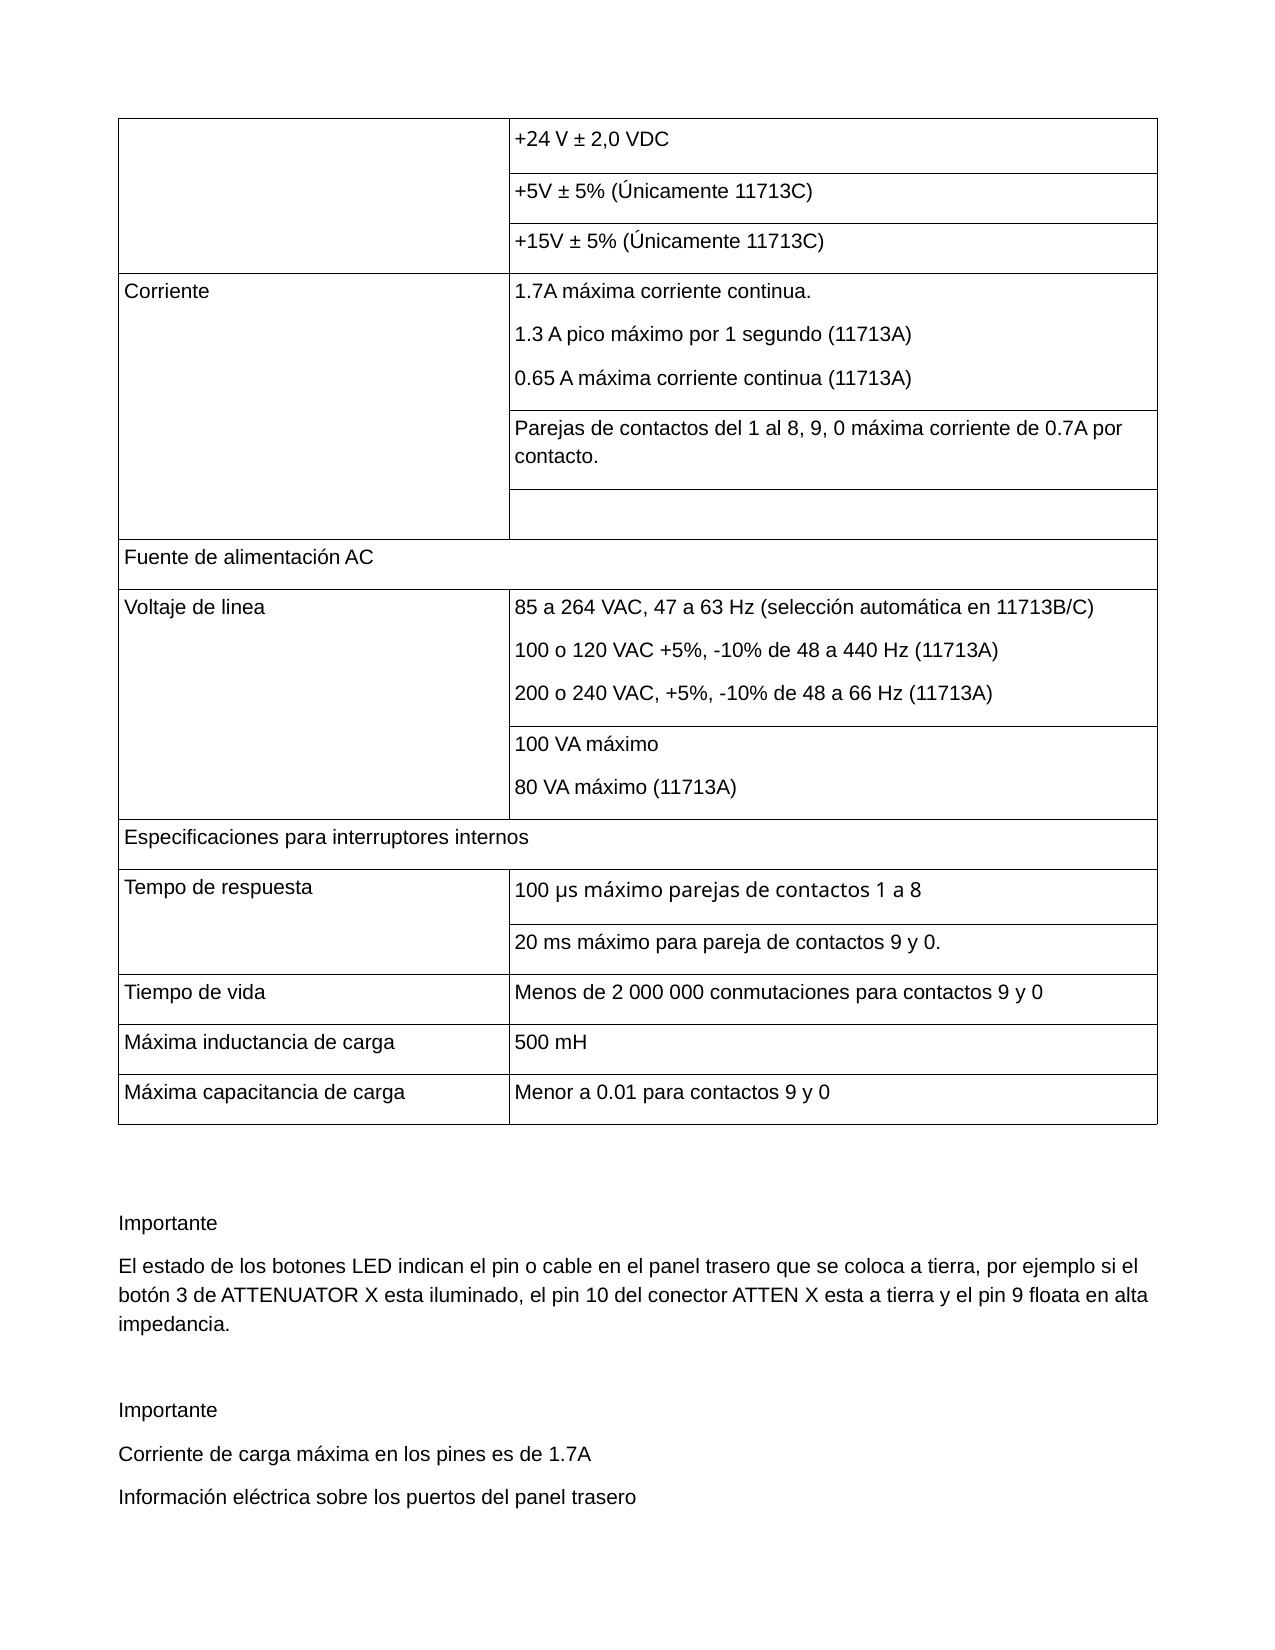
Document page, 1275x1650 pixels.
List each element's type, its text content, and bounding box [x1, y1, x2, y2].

table_cell Corriente [119, 274, 509, 539]
text El estado de los botones LED indican el pin o cable en el panel trasero que se coloca a tierra, por ejemplo si el botón 3 de ATTENUATOR X esta iluminado, el pin 10 del conector ATTEN X esta a tierra y el pin 9 floata en alta impedancia. [118, 1254, 1157, 1336]
table_cell Máxima inductancia de carga [119, 1025, 509, 1074]
table_cell +15V ± 5% (Únicamente 11713C) [510, 224, 1157, 273]
table_cell Especificaciones para interruptores internos [119, 820, 1157, 869]
text Importante [118, 1211, 1157, 1235]
table_cell [119, 119, 509, 273]
table_cell Menos de 2 000 000 conmutaciones para contactos 9 y 0 [510, 975, 1157, 1024]
table_cell 100 μs máximo parejas de contactos 1 a 8 [510, 870, 1157, 924]
text Importante [118, 1398, 1157, 1422]
text Corriente de carga máxima en los pines es de 1.7A [118, 1442, 1157, 1466]
table_cell +24 V ± 2,0 VDC [510, 119, 1157, 173]
table_cell Parejas de contactos del 1 al 8, 9, 0 máxima corriente de 0.7A por contacto. [510, 411, 1157, 488]
table_cell 1.7A máxima corriente continua. 1.3 A pico máximo por 1 segundo (11713A) 0.65 A máxima corriente continua (11713A) [510, 274, 1157, 410]
table_cell 85 a 264 VAC, 47 a 63 Hz (selección automática en 11713B/C) 100 o 120 VAC +5%, -10% de 48 a 440 Hz (11713A) 200 o 240 VAC, +5%, -10% de 48 a 66 Hz (11713A) [510, 590, 1157, 726]
table_cell 500 mH [510, 1025, 1157, 1074]
table_cell Voltaje de linea [119, 590, 509, 819]
table_cell Tiempo de vida [119, 975, 509, 1024]
table_cell 20 ms máximo para pareja de contactos 9 y 0. [510, 925, 1157, 974]
text Información eléctrica sobre los puertos del panel trasero [118, 1485, 1157, 1509]
table_cell 100 VA máximo 80 VA máximo (11713A) [510, 727, 1157, 819]
table_cell Menor a 0.01 para contactos 9 y 0 [510, 1075, 1157, 1124]
table_cell Máxima capacitancia de carga [119, 1075, 509, 1124]
table_cell Tempo de respuesta [119, 870, 509, 974]
table_cell +5V ± 5% (Únicamente 11713C) [510, 174, 1157, 223]
table_cell [510, 490, 1157, 539]
table_cell Fuente de alimentación AC [119, 540, 1157, 589]
